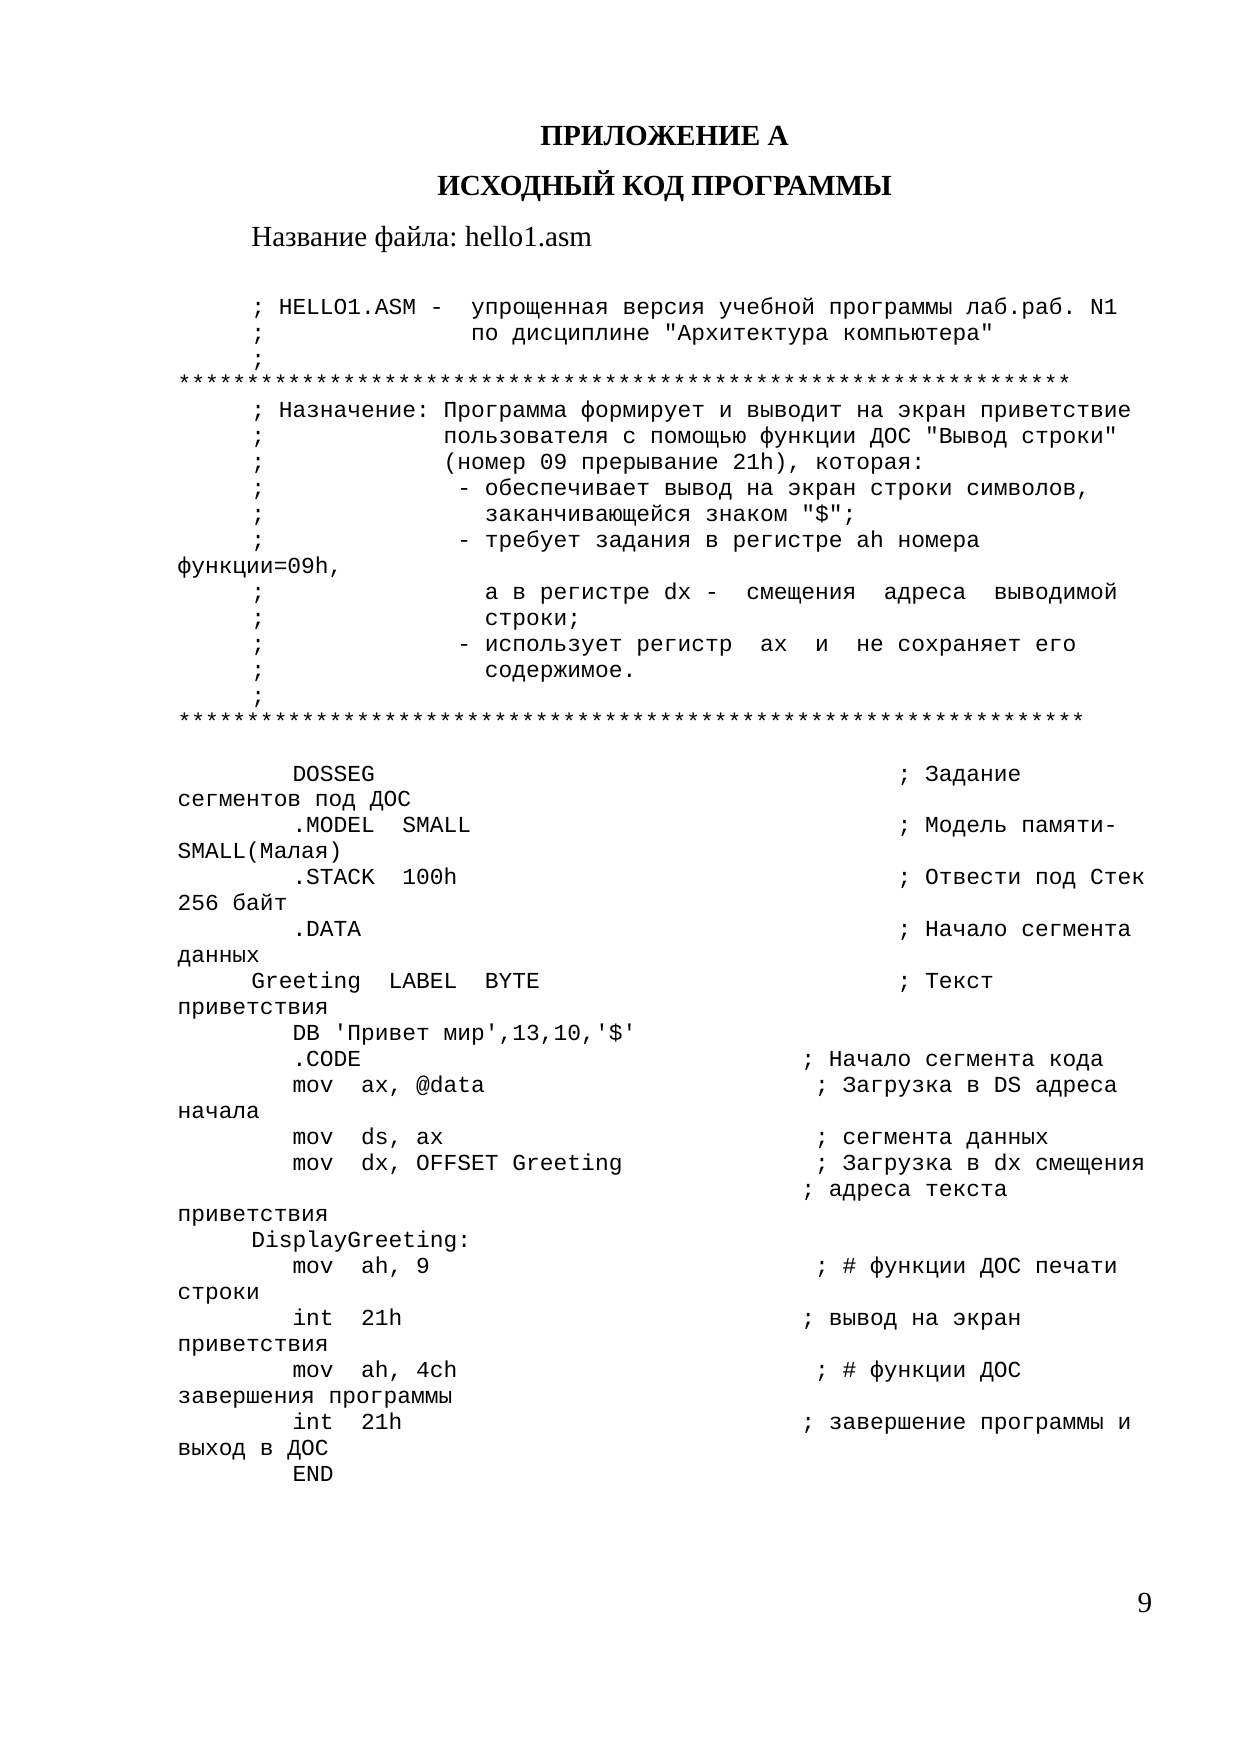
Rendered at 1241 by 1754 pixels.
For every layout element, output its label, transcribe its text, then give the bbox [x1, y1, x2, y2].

text ; ****************************************************************** [177, 684, 1152, 736]
text ; заканчивающейся знаком "$"; [177, 502, 1152, 528]
text mov ax, @data ; Загрузка в DS адреса начала [177, 1073, 1152, 1125]
text DisplayGreeting: [177, 1229, 1152, 1255]
text ; адреса текста приветствия [177, 1177, 1152, 1229]
text ; а в регистре dx - смещения адреса выводимой [177, 580, 1152, 606]
text mov ds, ax ; сегмента данных [177, 1125, 1152, 1151]
text Greeting LABEL BYTE ; Текст приветствия [177, 969, 1152, 1021]
text ; - требует задания в регистре ah номера функции=09h, [177, 528, 1152, 580]
text ; по дисциплине "Архитектура компьютера" [177, 321, 1152, 347]
text ; (номер 09 прерывание 21h), которая: [177, 451, 1152, 477]
text ; - обеспечивает вывод на экран строки символов, [177, 477, 1152, 502]
text END [177, 1462, 1152, 1488]
text ; HELLO1.ASM - упрощенная версия учебной программы лаб.раб. N1 [177, 295, 1152, 321]
text DB 'Привет мир',13,10,'$' [177, 1021, 1152, 1047]
text ; - использует регистр ax и не сохраняет его [177, 632, 1152, 658]
text int 21h ; завершение программы и выход в ДОС [177, 1410, 1152, 1462]
text ; Назначение: Программа формирует и выводит на экран приветствие [177, 399, 1152, 425]
text ; ***************************************************************** [177, 347, 1152, 399]
text ; содержимое. [177, 658, 1152, 684]
subtitle Приложение А Исходный код программы [177, 118, 1152, 202]
text .MODEL SMALL ; Модель памяти-SMALL(Малая) [177, 814, 1152, 866]
text mov ah, 9 ; # функции ДОС печати строки [177, 1255, 1152, 1307]
text mov dx, OFFSET Greeting ; Загрузка в dx смещения [177, 1151, 1152, 1177]
text int 21h ; вывод на экран приветствия [177, 1307, 1152, 1358]
text mov ah, 4ch ; # функции ДОС завершения программы [177, 1358, 1152, 1410]
text .STACK 100h ; Отвести под Стек 256 байт [177, 866, 1152, 917]
text DOSSEG ; Задание сегментов под ДОС [177, 762, 1152, 814]
text ; пользователя с помощью функции ДОС "Вывод строки" [177, 425, 1152, 451]
text Название файла: hello1.asm [177, 219, 1152, 252]
text .DATA ; Начало сегмента данных [177, 917, 1152, 969]
text ; строки; [177, 606, 1152, 632]
text .CODE ; Начало сегмента кода [177, 1047, 1152, 1073]
